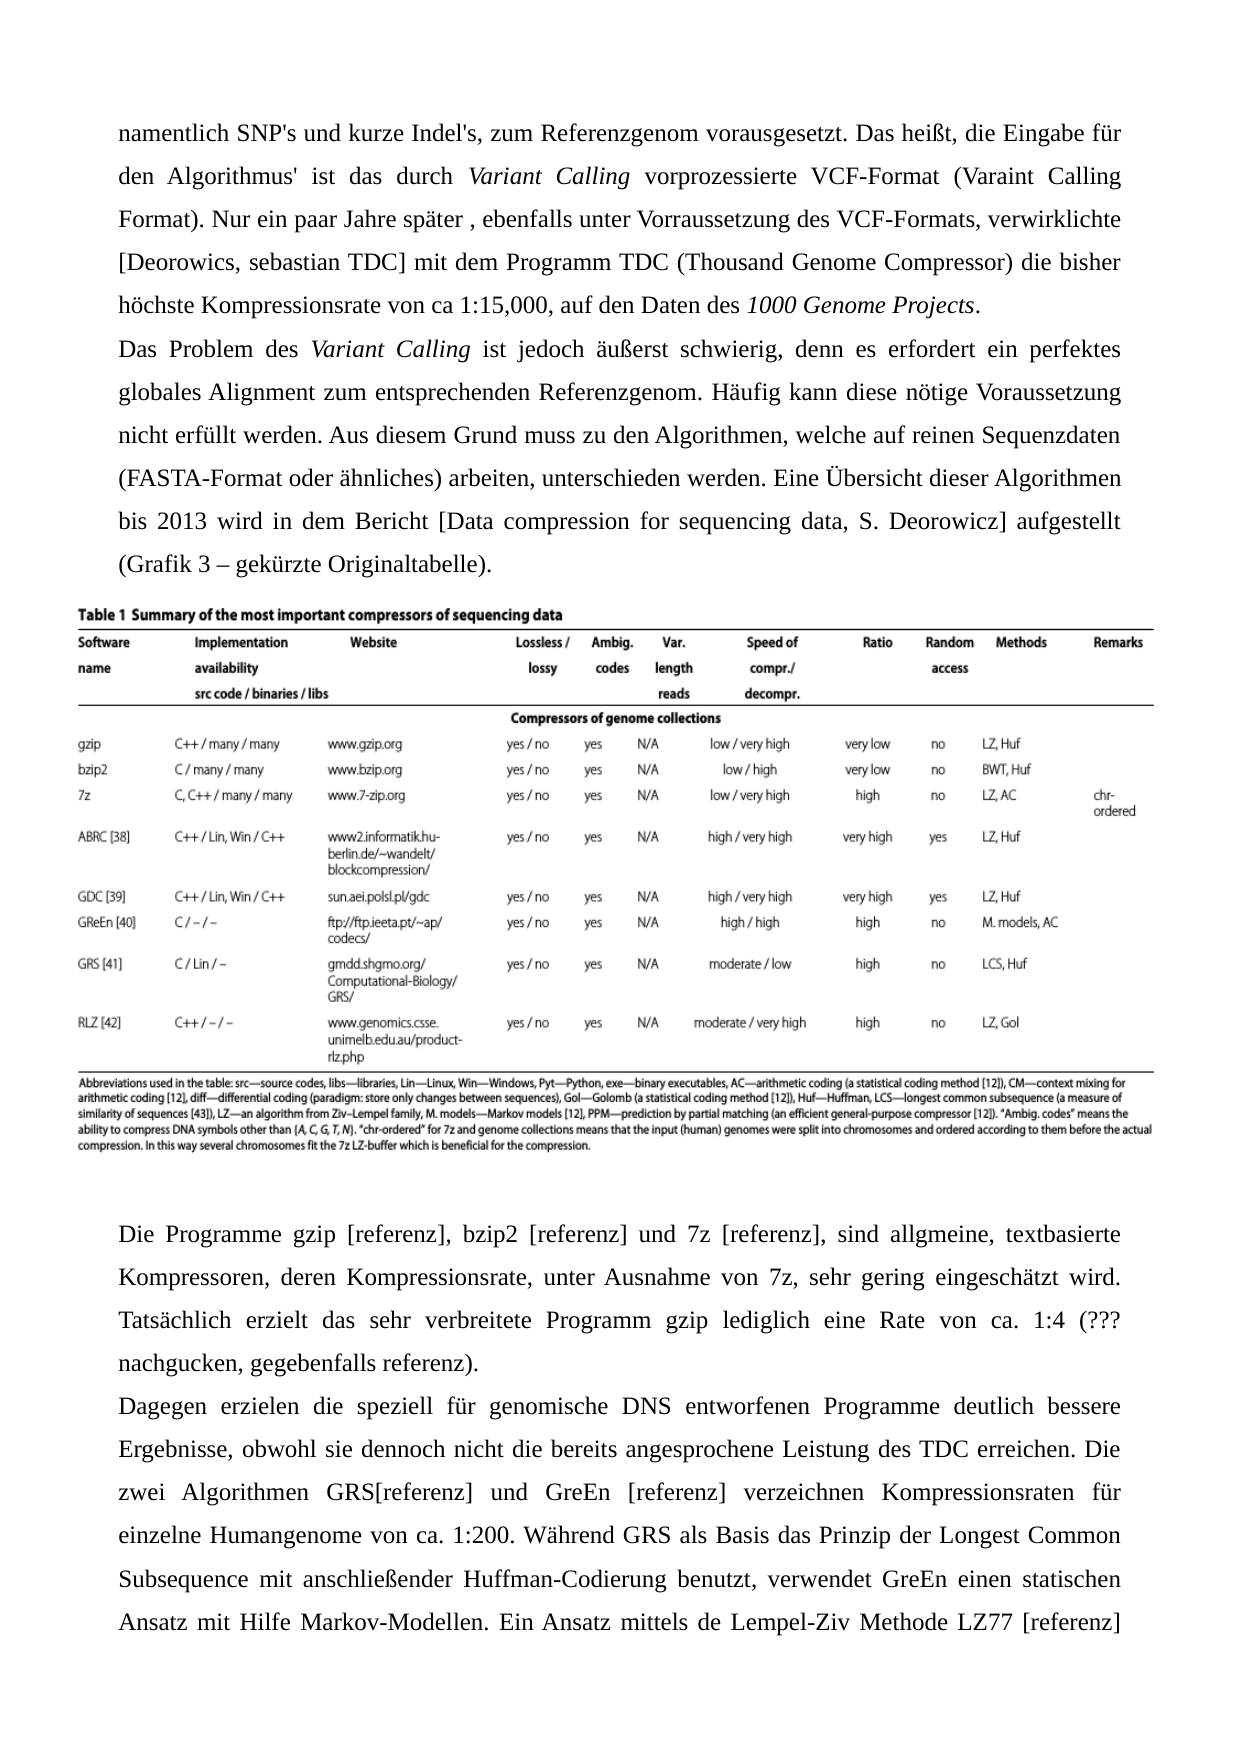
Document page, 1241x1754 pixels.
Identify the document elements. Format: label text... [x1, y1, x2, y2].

text Die Programme gzip [referenz], bzip2 [referenz] und 7z [referenz], sind allgmeine, textbasierte Kompressoren, deren Kompressionsrate, unter Ausnahme von 7z, sehr gering eingeschätzt wird. Tatsächlich erzielt das sehr verbreitete Programm gzip lediglich eine Rate von ca. 1:4 (???nachgucken, gegebenfalls referenz). [118, 1219, 1122, 1377]
text Das Problem des Variant Calling ist jedoch äußerst schwierig, denn es erfordert ein perfektes globales Alignment zum entsprechenden Referenzgenom. Häufig kann diese nötige Voraussetzung nicht erfüllt werden. Aus diesem Grund muss zu den Algorithmen, welche auf reinen Sequenzdaten (FASTA-Format oder ähnliches) arbeiten, unterschieden werden. Eine Übersicht dieser Algorithmen bis 2013 wird in dem Bericht [Data compression for sequencing data, S. Deorowicz] aufgestellt (Grafik 3 – gekürzte Originaltabelle). [118, 334, 1122, 578]
text namentlich SNP's und kurze Indel's, zum Referenzgenom vorausgesetzt. Das heißt, die Eingabe für den Algorithmus' ist das durch Variant Calling vorprozessierte VCF-Format (Varaint Calling Format). Nur ein paar Jahre später , ebenfalls unter Vorraussetzung des VCF-Formats, verwirklichte [Deorowics, sebastian TDC] mit dem Programm TDC (Thousand Genome Compressor) die bisher höchste Kompressionsrate von ca 1:15,000, auf den Daten des 1000 Genome Projects. [118, 118, 1122, 319]
picture [63, 596, 1166, 1162]
text Dagegen erzielen die speziell für genomische DNS entworfenen Programme deutlich bessere Ergebnisse, obwohl sie dennoch nicht die bereits angesprochene Leistung des TDC erreichen. Die zwei Algorithmen GRS[referenz] und GreEn [referenz] verzeichnen Kompressionsraten für einzelne Humangenome von ca. 1:200. Während GRS als Basis das Prinzip der Longest Common Subsequence mit anschließender Huffman-Codierung benutzt, verwendet GreEn einen statischen Ansatz mit Hilfe Markov-Modellen. Ein Ansatz mittels de Lempel-Ziv Methode LZ77 [referenz] [118, 1391, 1122, 1636]
